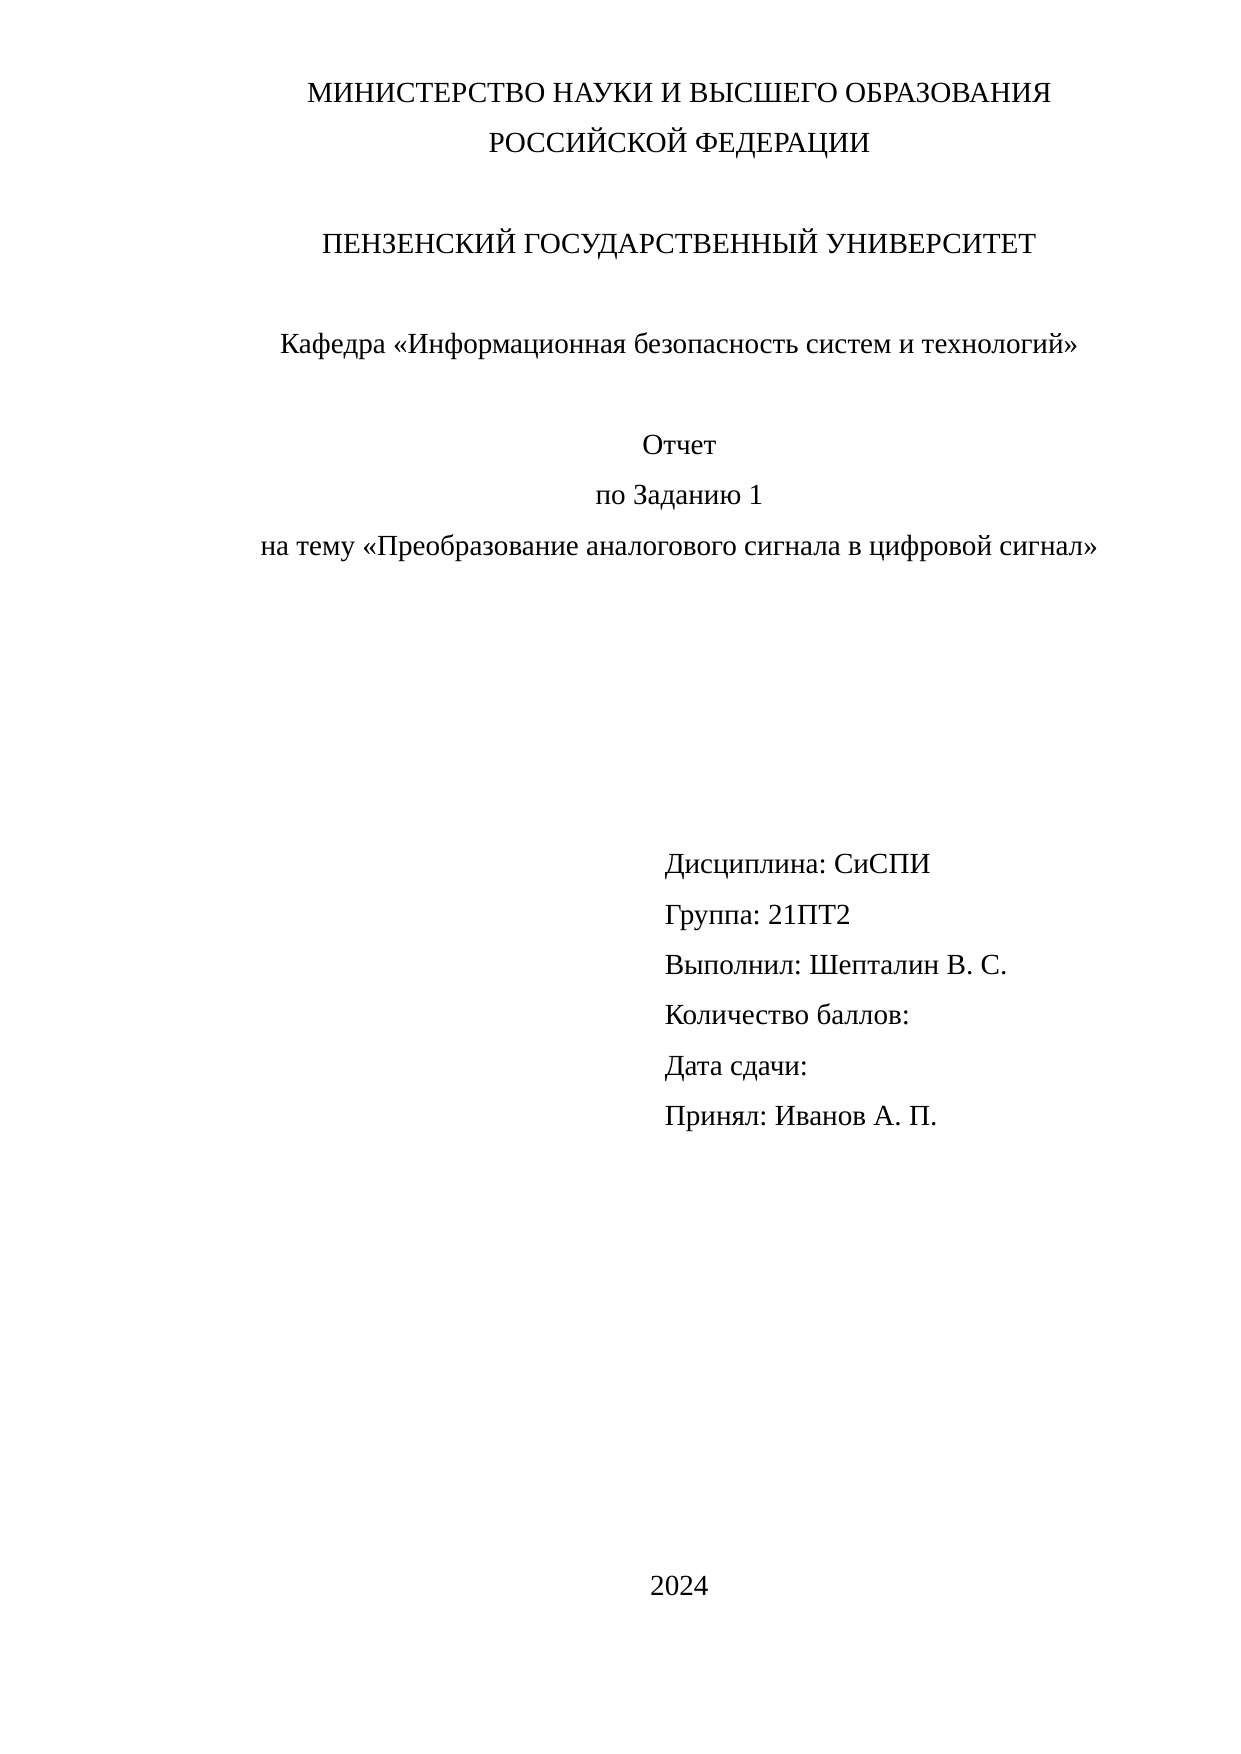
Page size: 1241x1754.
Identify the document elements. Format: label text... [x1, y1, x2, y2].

text Кафедра «Информационная безопасность систем и технологий» [177, 327, 1181, 360]
text 2024 [177, 1568, 1181, 1601]
text Отчет [177, 427, 1181, 461]
text Дата сдачи: [591, 1048, 1181, 1081]
text на тему «Преобразование аналогового сигнала в цифровой сигнал» [177, 528, 1181, 561]
text МИНИСТЕРСТВО НАУКИ И ВЫСШЕГО ОБРАЗОВАНИЯ [177, 75, 1181, 108]
text Дисциплина: СиСПИ [591, 846, 1181, 880]
text Выполнил: Шепталин В. С. [591, 947, 1181, 981]
text по Заданию 1 [177, 477, 1181, 511]
text Группа: 21ПТ2 [591, 897, 1181, 930]
text Принял: Иванов А. П. [591, 1098, 1181, 1132]
text ПЕНЗЕНСКИЙ ГОСУДАРСТВЕННЫЙ УНИВЕРСИТЕТ [177, 226, 1181, 259]
text Количество баллов: [591, 997, 1181, 1031]
text РОССИЙСКОЙ ФЕДЕРАЦИИ [177, 125, 1181, 159]
